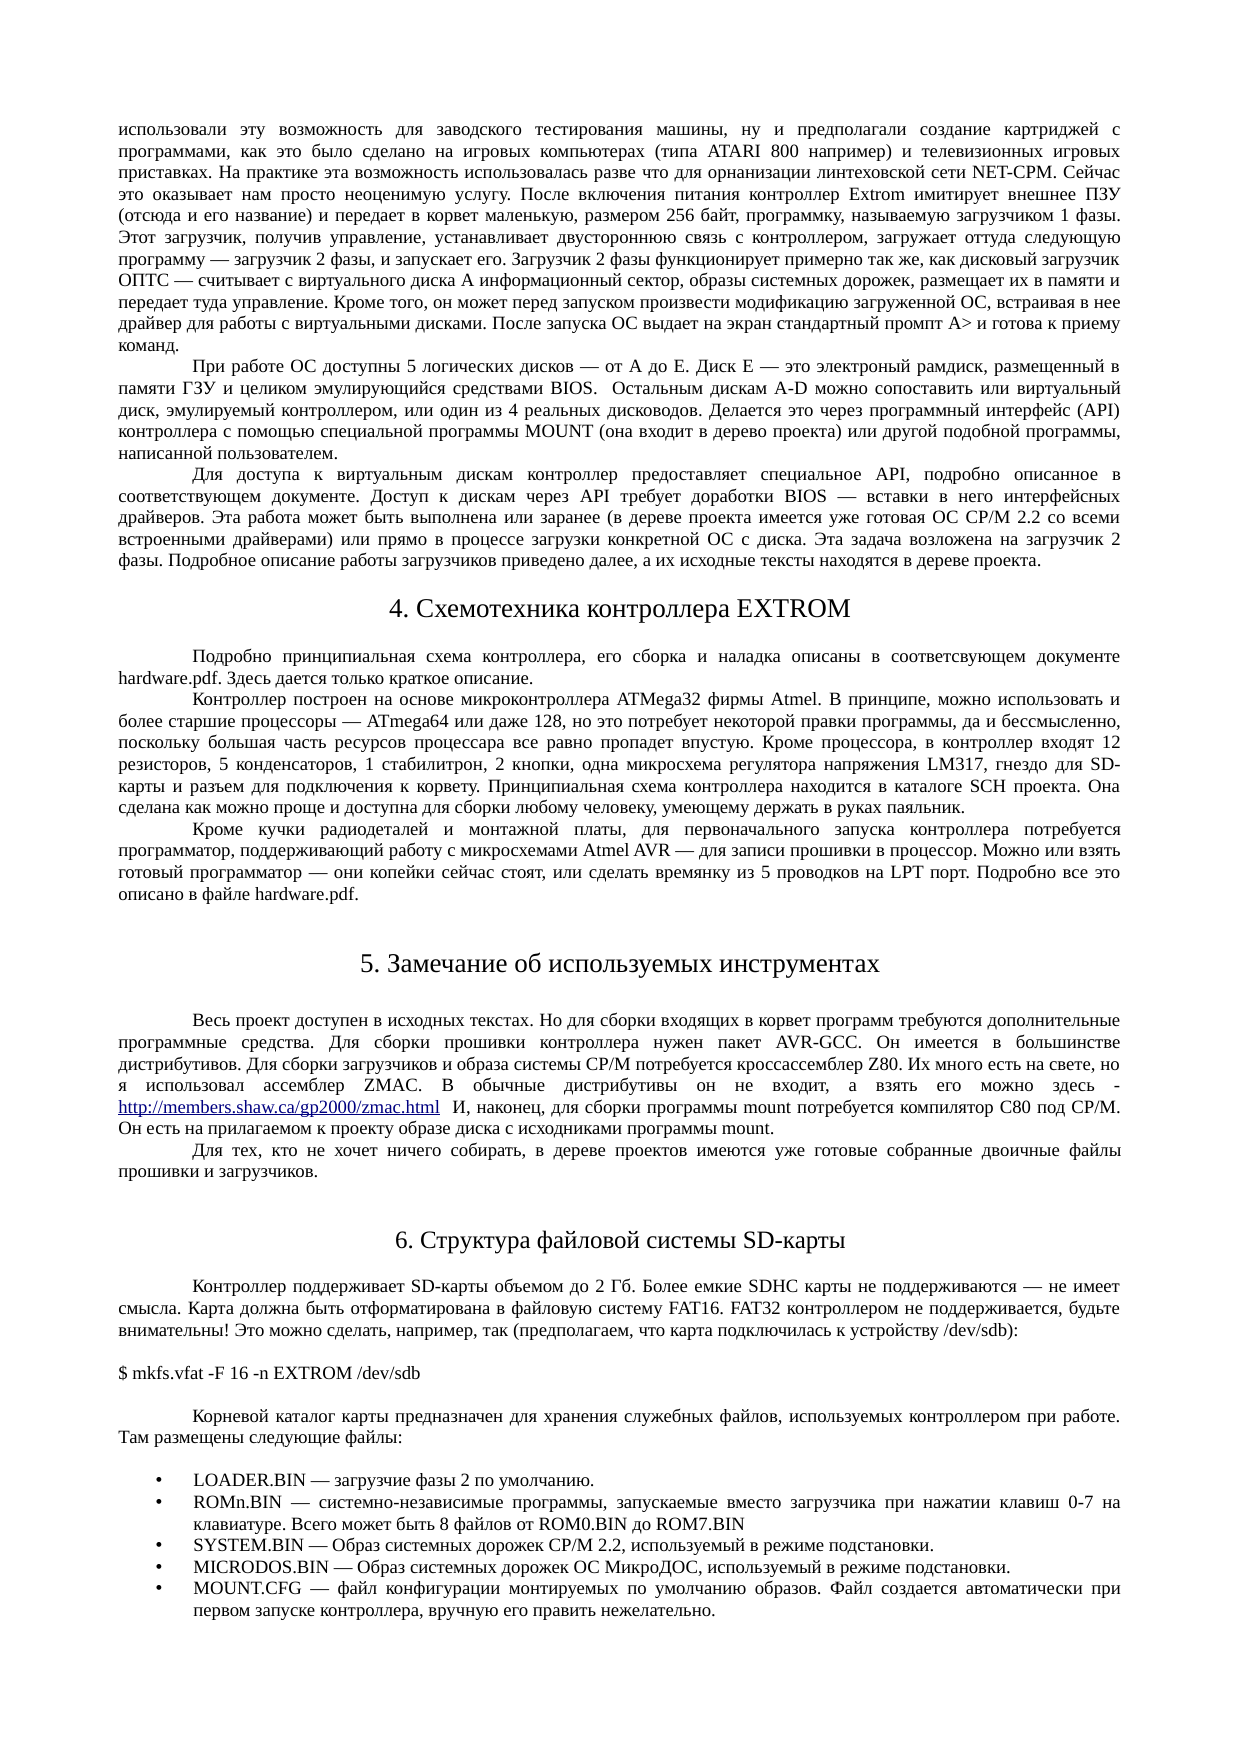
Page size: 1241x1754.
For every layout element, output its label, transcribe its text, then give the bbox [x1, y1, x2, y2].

text Корневой каталог карты предназначен для хранения служебных файлов, используемых контроллером при работе. Там размещены следующие файлы: [118, 1405, 1122, 1448]
text 4. Схемотехника контроллера EXTROM [118, 592, 1122, 624]
list ROMn.BIN — системно-независимые программы, запускаемые вместо загрузчика при нажатии клавиш 0-7 на клавиатуре. Всего может быть 8 файлов от ROM0.BIN до ROM7.BIN [156, 1491, 1122, 1534]
text Для тех, кто не хочет ничего собирать, в дереве проектов имеются уже готовые собранные двоичные файлы прошивки и загрузчиков. [118, 1139, 1122, 1182]
list SYSTEM.BIN — Образ системных дорожек CP/M 2.2, используемый в режиме подстановки. [156, 1534, 1122, 1556]
list MOUNT.CFG — файл конфигурации монтируемых по умолчанию образов. Файл создается автоматически при первом запуске контроллера, вручную его править нежелательно. [156, 1577, 1122, 1620]
text Весь проект доступен в исходных текстах. Но для сборки входящих в корвет программ требуются дополнительные программные средства. Для сборки прошивки контроллера нужен пакет AVR-GCC. Он имеется в большинстве дистрибутивов. Для сборки загрузчиков и образа системы CP/M потребуется кроссассемблер Z80. Их много есть на свете, но я использовал ассемблер ZMAC. В обычные дистрибутивы он не входит, а взять его можно здесь - http://members.shaw.ca/gp2000/zmac.html И, наконец, для сборки программы mount потребуется компилятор С80 под CP/M. Он есть на прилагаемом к проекту образе диска с исходниками программы mount. [118, 1009, 1122, 1139]
text 6. Структура файловой системы SD-карты [118, 1225, 1122, 1254]
list LOADER.BIN — загрузчие фазы 2 по умолчанию. [156, 1469, 1122, 1491]
text Контроллер построен на основе микроконтроллера ATMega32 фирмы Atmel. В принципе, можно использовать и более старшие процессоры — ATmega64 или даже 128, но это потребует некоторой правки программы, да и бессмысленно, поскольку большая часть ресурсов процессара все равно пропадет впустую. Кроме процессора, в контроллер входят 12 резисторов, 5 конденсаторов, 1 стабилитрон, 2 кнопки, одна микросхема регулятора напряжения LM317, гнездо для SD-карты и разъем для подключения к корвету. Принципиальная схема контроллера находится в каталоге SCH проекта. Она сделана как можно проще и доступна для сборки любому человеку, умеющему держать в руках паяльник. [118, 688, 1122, 818]
text Кроме кучки радиодеталей и монтажной платы, для первоначального запуска контроллера потребуется программатор, поддерживающий работу с микросхемами Atmel AVR — для записи прошивки в процессор. Можно или взять готовый программатор — они копейки сейчас стоят, или сделать времянку из 5 проводков на LPT порт. Подробно все это описано в файле hardware.pdf. [118, 818, 1122, 904]
text Подробно принципиальная схема контроллера, его сборка и наладка описаны в соответсвующем документе hardware.pdf. Здесь дается только краткое описание. [118, 645, 1122, 688]
text $ mkfs.vfat -F 16 -n EXTROM /dev/sdb [118, 1362, 1122, 1383]
text При работе ОС доступны 5 логических дисков — от А до Е. Диск Е — это электроный рамдиск, размещенный в памяти ГЗУ и целиком эмулирующийся средствами BIOS. Остальным дискам А-D можно сопоставить или виртуальный диск, эмулируемый контроллером, или один из 4 реальных дисководов. Делается это через программный интерфейс (API) контроллера с помощью специальной программы MOUNT (она входит в дерево проекта) или другой подобной программы, написанной пользователем. [118, 355, 1122, 463]
text использовали эту возможность для заводского тестирования машины, ну и предполагали создание картриджей с программами, как это было сделано на игровых компьютерах (типа ATARI 800 например) и телевизионных игровых приставках. На практике эта возможность использовалась разве что для орнанизации линтеховской сети NET-CPM. Сейчас это оказывает нам просто неоценимую услугу. После включения питания контроллер Extrom имитирует внешнее ПЗУ (отсюда и его название) и передает в корвет маленькую, размером 256 байт, программку, называемую загрузчиком 1 фазы. Этот загрузчик, получив управление, устанавливает двустороннюю связь с контроллером, загружает оттуда следующую программу — загрузчик 2 фазы, и запускает его. Загрузчик 2 фазы функционирует примерно так же, как дисковый загрузчик ОПТС — считывает с виртуального диска А информационный сектор, образы системных дорожек, размещает их в памяти и передает туда управление. Кроме того, он может перед запуском произвести модификацию загруженной ОС, встраивая в нее драйвер для работы с виртуальными дисками. После запуска ОС выдает на экран стандартный промпт А> и готова к приему команд. [118, 118, 1122, 355]
text Для доступа к виртуальным дискам контроллер предоставляет специальное API, подробно описанное в соответствующем документе. Доступ к дискам через API требует доработки BIOS — вставки в него интерфейсных драйверов. Эта работа может быть выполнена или заранее (в дереве проекта имеется уже готовая ОС CP/M 2.2 со всеми встроенными драйверами) или прямо в процессе загрузки конкретной ОС с диска. Эта задача возложена на загрузчик 2 фазы. Подробное описание работы загрузчиков приведено далее, а их исходные тексты находятся в дереве проекта. [118, 463, 1122, 571]
text 5. Замечание об используемых инструментах [118, 947, 1122, 978]
list MICRODOS.BIN — Образ системных дорожек ОС МикроДОС, используемый в режиме подстановки. [156, 1556, 1122, 1577]
text Контроллер поддерживает SD-карты объемом до 2 Гб. Более емкие SDHC карты не поддерживаются — не имеет смысла. Карта должна быть отформатирована в файловую систему FAT16. FAT32 контроллером не поддерживается, будьте внимательны! Это можно сделать, например, так (предполагаем, что карта подключилась к устройству /dev/sdb): [118, 1275, 1122, 1340]
